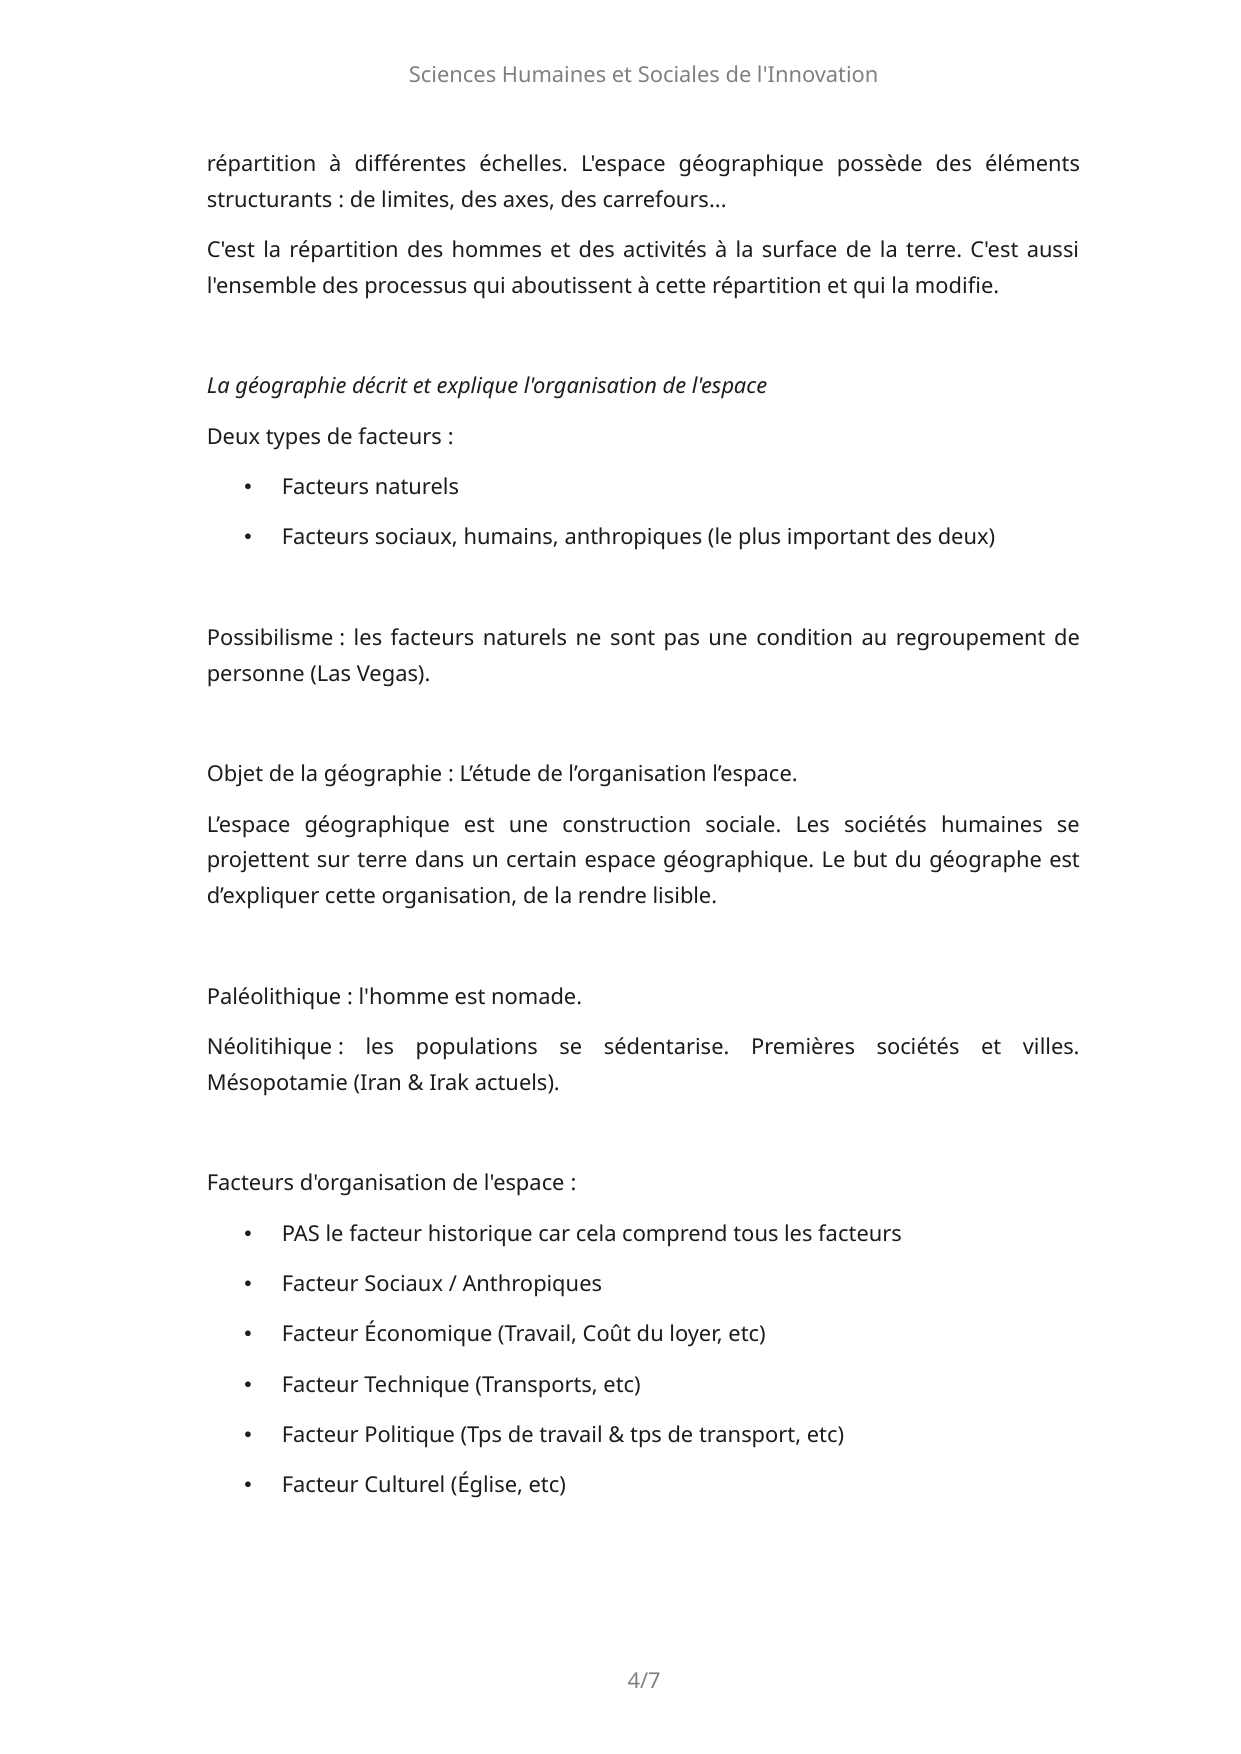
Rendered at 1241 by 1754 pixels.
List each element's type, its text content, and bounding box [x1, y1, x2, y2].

text Deux types de facteurs : [207, 421, 1081, 450]
list Facteurs naturels [244, 471, 1081, 501]
list Facteurs sociaux, humains, anthropiques (le plus important des deux) [244, 521, 1081, 551]
text C'est la répartition des hommes et des activités à la surface de la terre. C'est aussi l'ensemble des processus qui aboutissent à cette répartition et qui la modifie. [207, 234, 1081, 299]
text Possibilisme : les facteurs naturels ne sont pas une condition au regroupement de personne (Las Vegas). [207, 622, 1081, 687]
text répartition à différentes échelles. L'espace géographique possède des éléments structurants : de limites, des axes, des carrefours... [207, 148, 1081, 213]
text La géographie décrit et explique l'organisation de l'espace [207, 370, 1081, 400]
list Facteur Économique (Travail, Coût du loyer, etc) [244, 1318, 1081, 1348]
text Objet de la géographie : L’étude de l’organisation l’espace. [207, 758, 1081, 788]
list PAS le facteur historique car cela comprend tous les facteurs [244, 1218, 1081, 1247]
list Facteur Politique (Tps de travail & tps de transport, etc) [244, 1419, 1081, 1449]
list Facteur Culturel (Église, etc) [244, 1469, 1081, 1499]
text Paléolithique : l'homme est nomade. [207, 981, 1081, 1010]
text Facteurs d'organisation de l'espace : [207, 1167, 1081, 1197]
list Facteur Technique (Transports, etc) [244, 1368, 1081, 1398]
text L’espace géographique est une construction sociale. Les sociétés humaines se projettent sur terre dans un certain espace géographique. Le but du géographe est d’expliquer cette organisation, de la rendre lisible. [207, 808, 1081, 910]
text Néolitihique : les populations se sédentarise. Premières sociétés et villes. Mésopotamie (Iran & Irak actuels). [207, 1031, 1081, 1096]
list Facteur Sociaux / Anthropiques [244, 1268, 1081, 1298]
